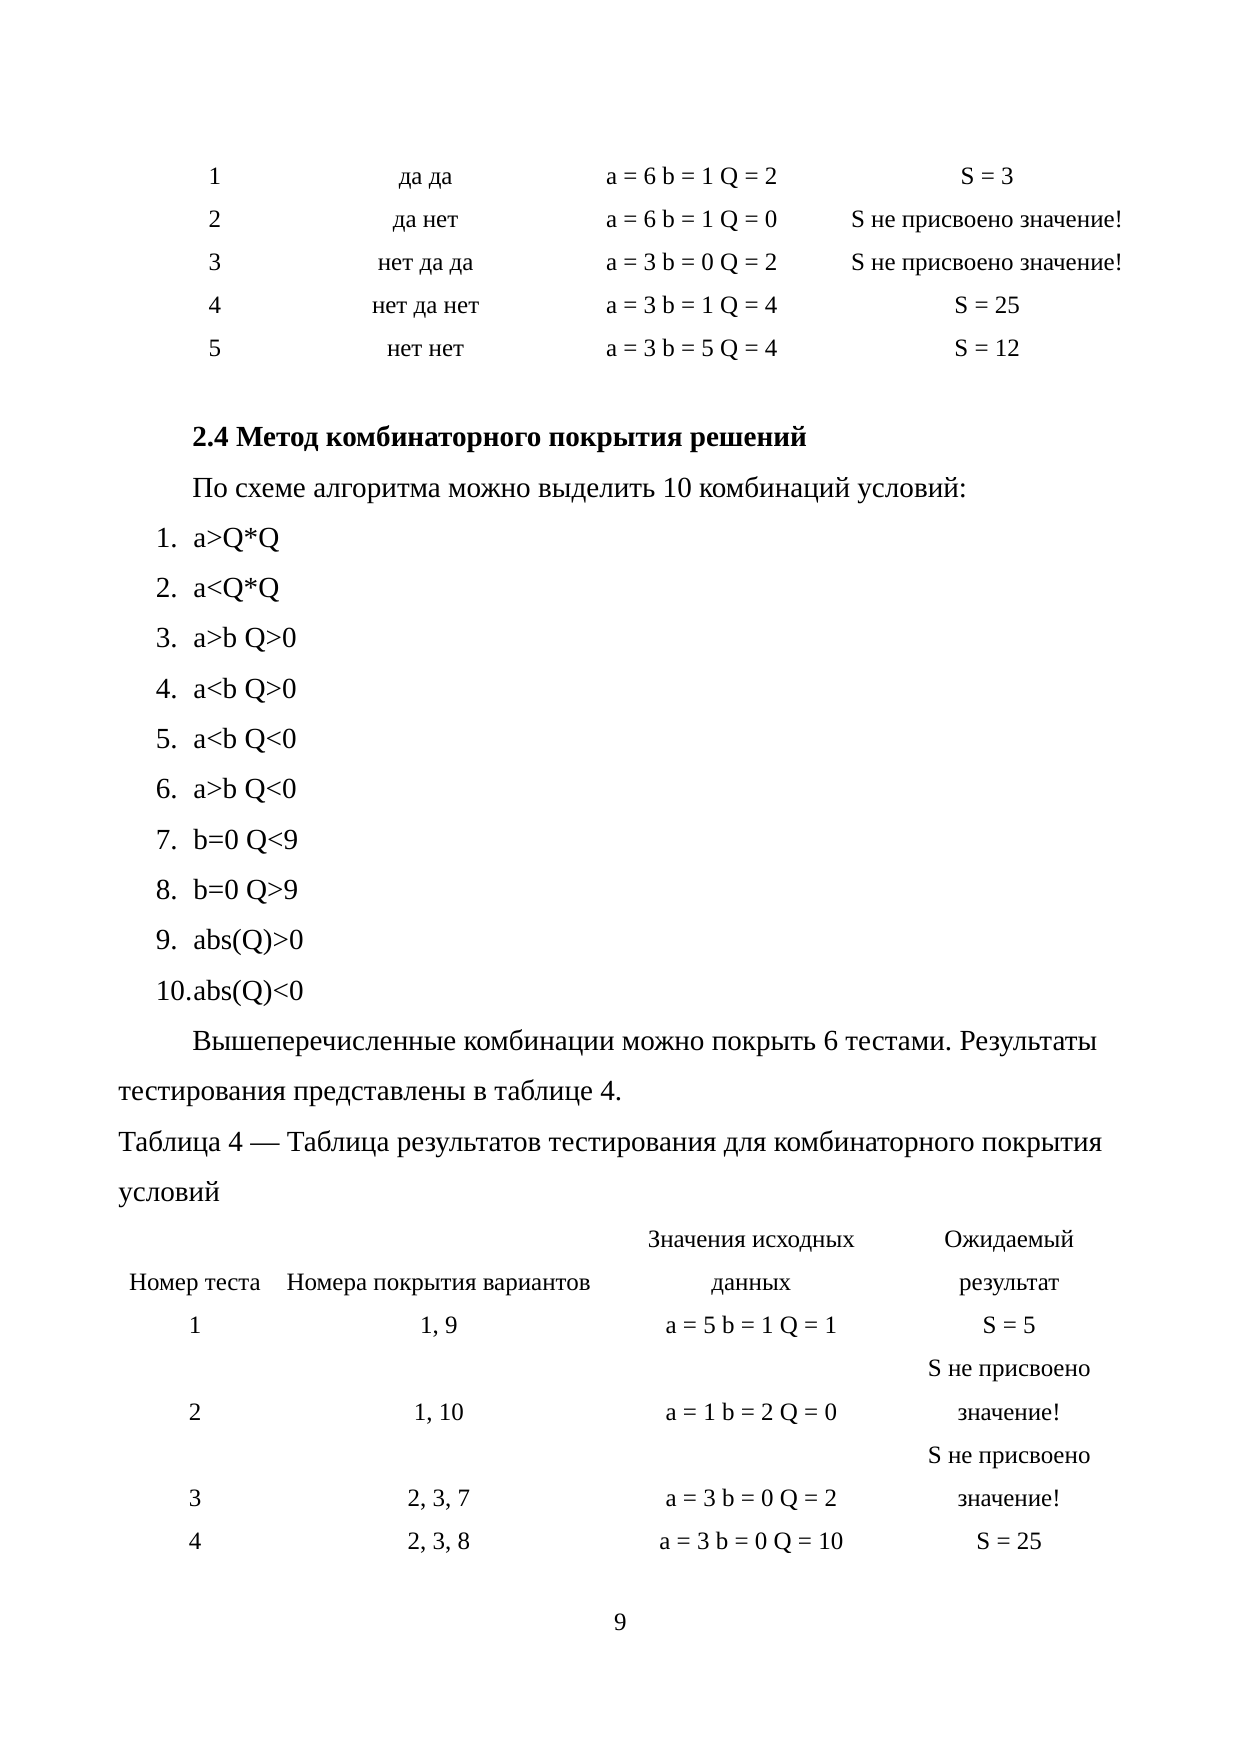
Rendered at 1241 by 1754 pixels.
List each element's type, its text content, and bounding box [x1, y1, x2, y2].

list a>b Q<0 [156, 772, 1122, 805]
table_cell 1, 10 [274, 1354, 602, 1440]
table_cell S не присвоено значение! [900, 1354, 1118, 1440]
list a<Q*Q [156, 570, 1122, 604]
table_header Значения исходных данных [603, 1224, 900, 1311]
table_cell да нет [314, 204, 537, 247]
table_cell a = 1 b = 2 Q = 0 [603, 1354, 900, 1440]
text По схеме алгоритма можно выделить 10 комбинаций условий: [118, 470, 1122, 503]
list a<b Q<0 [156, 721, 1122, 755]
table_header [115, 118, 314, 161]
table_cell да да [314, 161, 537, 204]
table_cell S = 5 [900, 1311, 1118, 1353]
list a>Q*Q [156, 520, 1122, 553]
table_cell S = 25 [900, 1526, 1118, 1569]
table_cell S = 12 [846, 333, 1127, 376]
table_header Номера покрытия вариантов [274, 1224, 602, 1311]
table_cell a = 6 b = 1 Q = 0 [537, 204, 846, 247]
table_cell 2 [115, 1354, 274, 1440]
table_cell S не присвоено значение! [846, 204, 1127, 247]
table_cell нет да нет [314, 290, 537, 333]
list a>b Q>0 [156, 621, 1122, 654]
list a<b Q>0 [156, 671, 1122, 704]
table_cell a = 3 b = 1 Q = 4 [537, 290, 846, 333]
table_header Ожидаемый результат [900, 1224, 1118, 1311]
list b=0 Q<9 [156, 822, 1122, 855]
table_header Номер теста [115, 1224, 274, 1311]
table_cell a = 5 b = 1 Q = 1 [603, 1311, 900, 1353]
table_cell S = 3 [846, 161, 1127, 204]
table_cell 2, 3, 7 [274, 1440, 602, 1526]
table_header [314, 118, 537, 161]
table_header [846, 118, 1127, 161]
table_cell a = 3 b = 5 Q = 4 [537, 333, 846, 376]
list abs(Q)>0 [156, 922, 1122, 956]
table_cell 4 [115, 290, 314, 333]
table_cell S не присвоено значение! [900, 1440, 1118, 1526]
table_cell нет нет [314, 333, 537, 376]
table_cell 5 [115, 333, 314, 376]
table_cell 2 [115, 204, 314, 247]
table_cell a = 6 b = 1 Q = 2 [537, 161, 846, 204]
table_cell 3 [115, 247, 314, 290]
list b=0 Q>9 [156, 872, 1122, 906]
table_cell a = 3 b = 0 Q = 2 [603, 1440, 900, 1526]
table_cell a = 3 b = 0 Q = 10 [603, 1526, 900, 1569]
table_cell 1 [115, 161, 314, 204]
table_cell 2, 3, 8 [274, 1526, 602, 1569]
table_cell 1, 9 [274, 1311, 602, 1353]
table_cell нет да да [314, 247, 537, 290]
text Таблица 4 — Таблица результатов тестирования для комбинаторного покрытия условий [118, 1124, 1122, 1208]
subtitle 2.4 Метод комбинаторного покрытия решений [118, 419, 1122, 453]
table_cell a = 3 b = 0 Q = 2 [537, 247, 846, 290]
text Вышеперечисленные комбинации можно покрыть 6 тестами. Результаты тестирования представлены в таблице 4. [118, 1023, 1122, 1107]
table_cell 3 [115, 1440, 274, 1526]
table_header [537, 118, 846, 161]
table_cell S = 25 [846, 290, 1127, 333]
table_cell S не присвоено значение! [846, 247, 1127, 290]
table_cell 4 [115, 1526, 274, 1569]
list abs(Q)<0 [156, 973, 1122, 1006]
table_cell 1 [115, 1311, 274, 1353]
